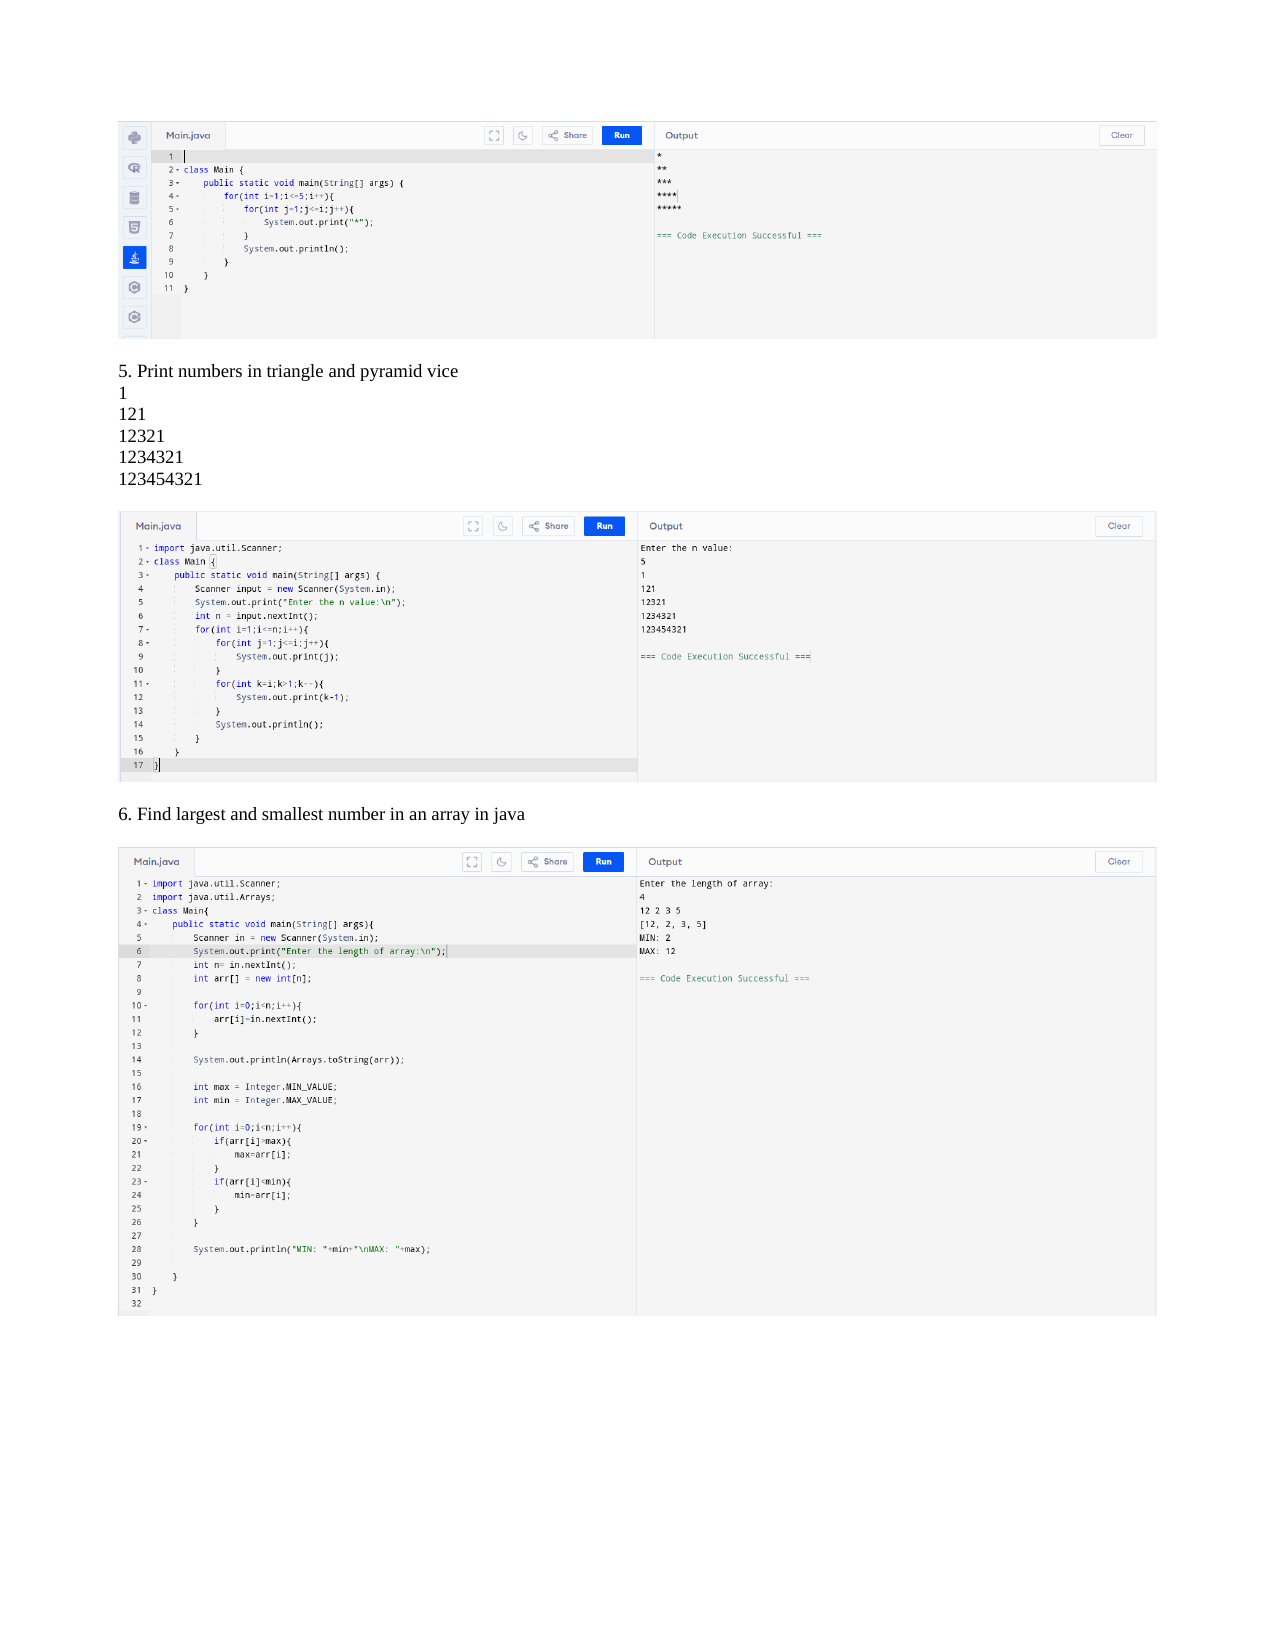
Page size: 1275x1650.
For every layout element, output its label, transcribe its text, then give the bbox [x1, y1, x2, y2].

text 5. Print numbers in triangle and pyramid vice [118, 339, 1157, 382]
text 123454321 [118, 468, 1157, 511]
text 121 [118, 403, 1157, 425]
text 12321 [118, 425, 1157, 446]
picture [118, 511, 1157, 782]
text 1 [118, 382, 1157, 403]
text 1234321 [118, 446, 1157, 468]
picture [118, 118, 1157, 339]
text 6. Find largest and smallest number in an array in java [118, 782, 1157, 845]
picture [118, 845, 1157, 1316]
